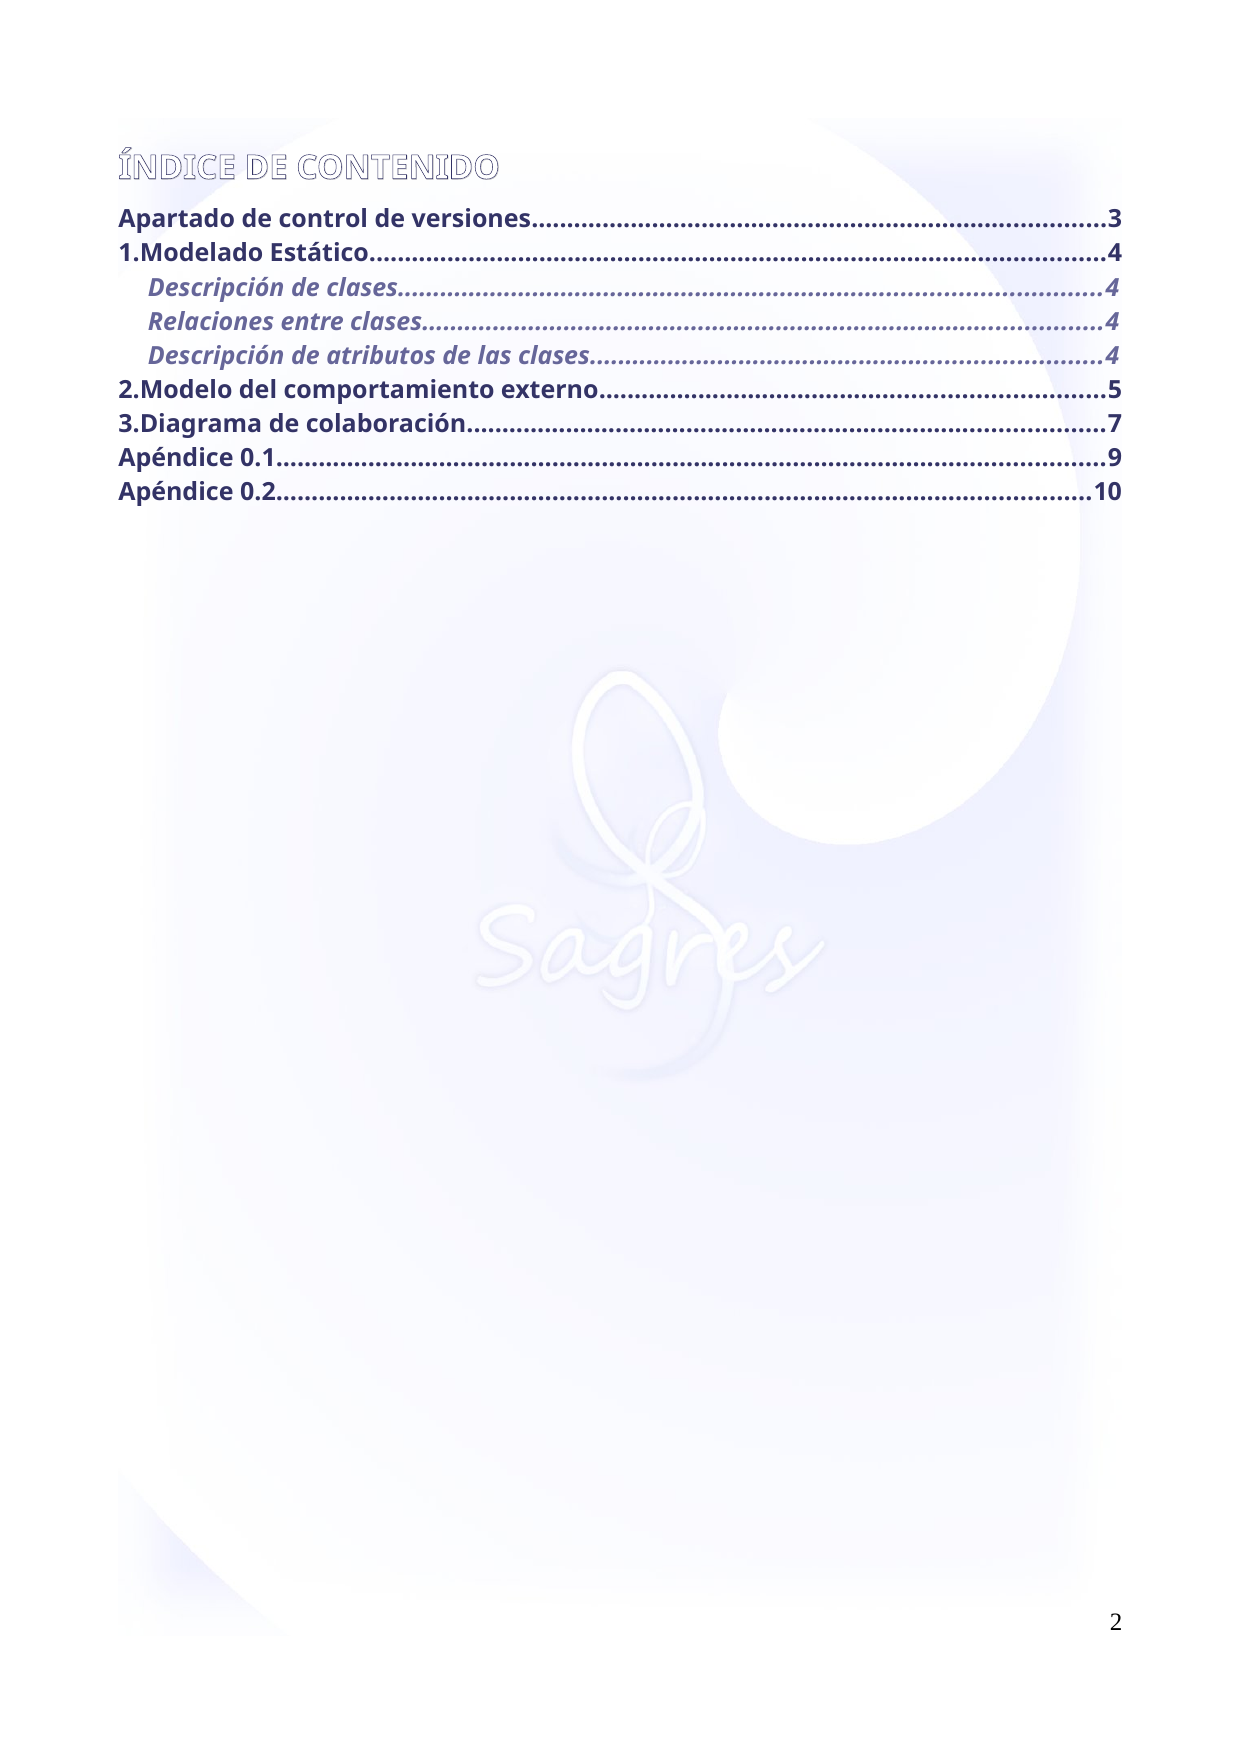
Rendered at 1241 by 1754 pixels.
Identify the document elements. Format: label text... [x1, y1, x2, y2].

picture [118, 508, 1122, 1636]
picture [118, 188, 1122, 201]
text Apéndice 0.1 9 [118, 439, 1122, 473]
subtitle Índice de contenido [118, 143, 1122, 188]
text Relaciones entre clases 4 [148, 303, 1122, 337]
text Apéndice 0.2 10 [118, 473, 1122, 508]
text 3.Diagrama de colaboración 7 [118, 405, 1122, 439]
picture [118, 269, 148, 371]
text Descripción de clases 4 [148, 269, 1122, 303]
picture [118, 118, 1122, 143]
text 1.Modelado Estático 4 [118, 235, 1122, 269]
text Descripción de atributos de las clases 4 [148, 337, 1122, 371]
text Apartado de control de versiones 3 [118, 201, 1122, 235]
text 2.Modelo del comportamiento externo 5 [118, 371, 1122, 405]
